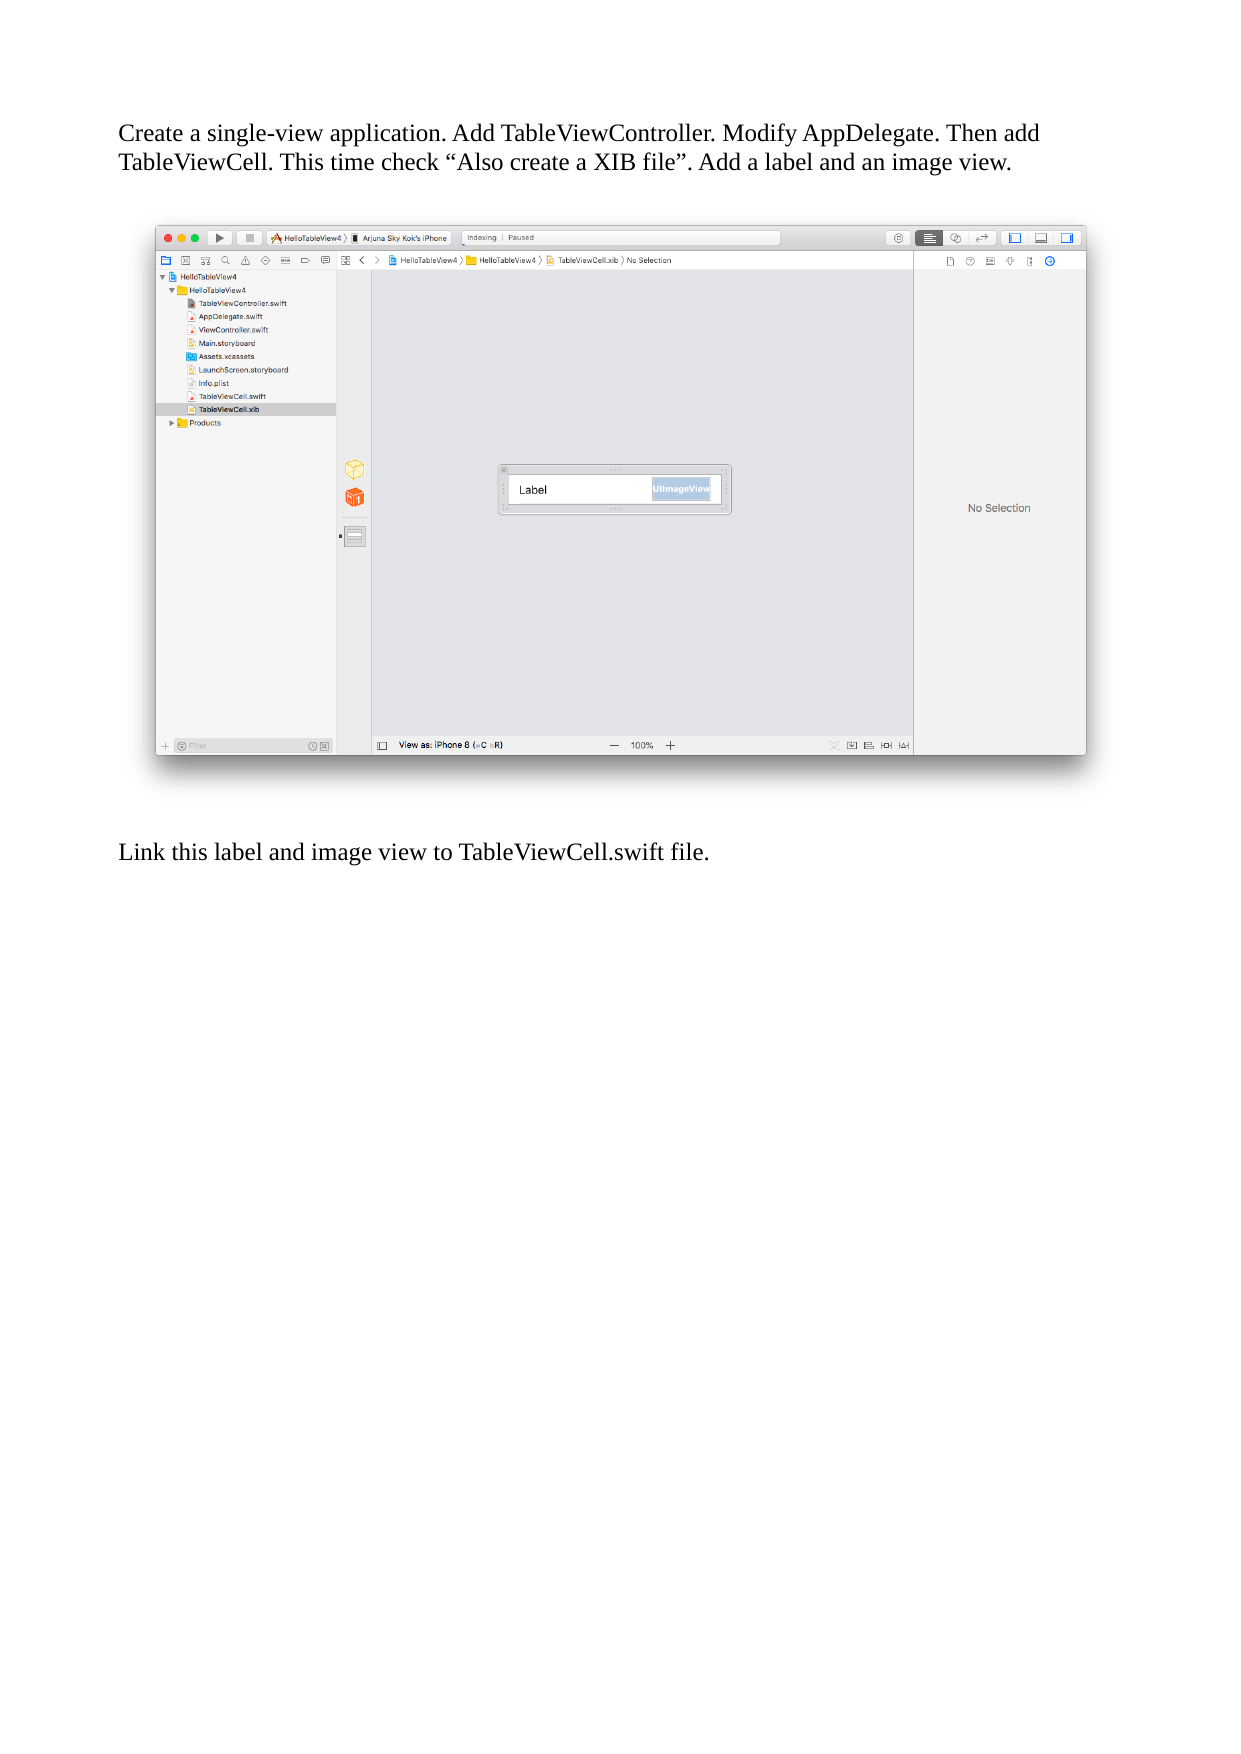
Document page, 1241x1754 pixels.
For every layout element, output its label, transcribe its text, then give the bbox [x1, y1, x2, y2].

text Create a single-view application. Add TableViewController. Modify AppDelegate. Then add TableViewCell. This time check “Also create a XIB file”. Add a label and an image view. [118, 118, 1122, 176]
picture [118, 204, 1123, 808]
text Link this label and image view to TableViewCell.swift file. [118, 837, 1122, 865]
